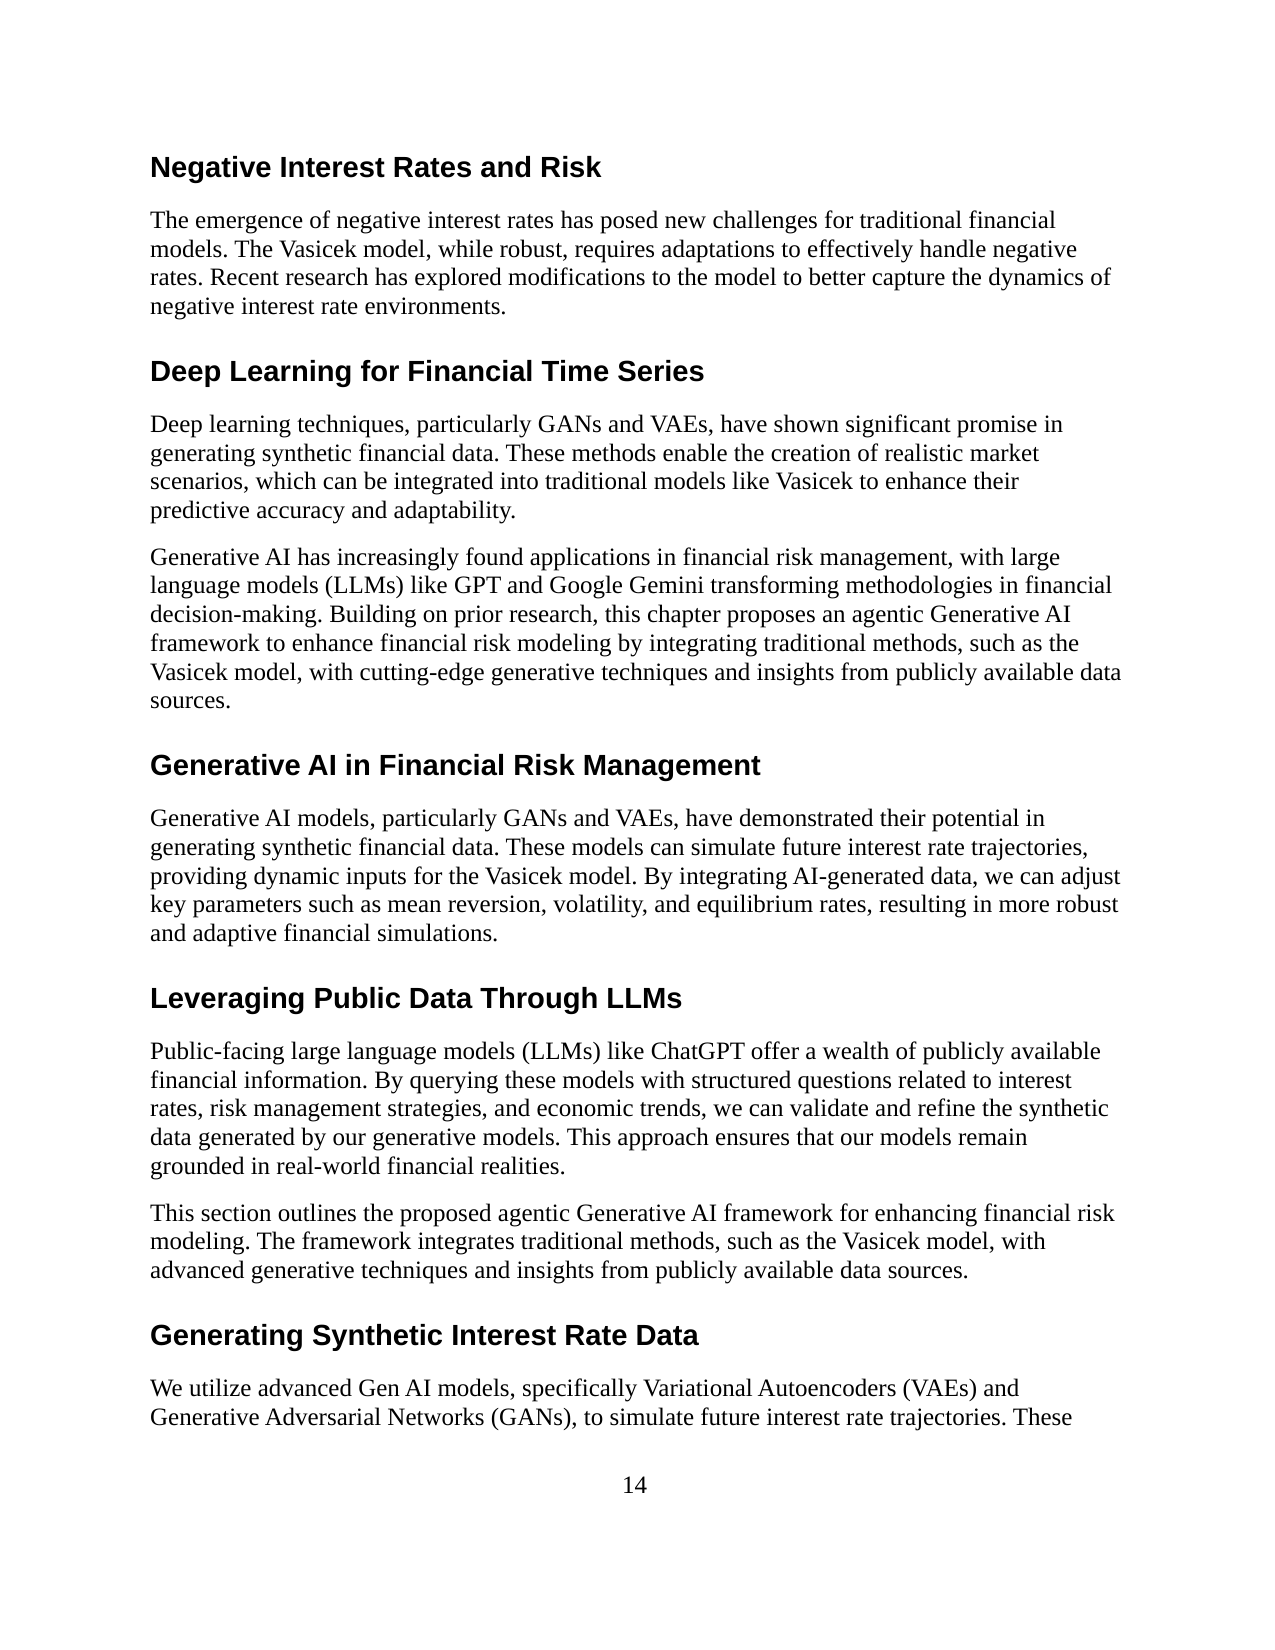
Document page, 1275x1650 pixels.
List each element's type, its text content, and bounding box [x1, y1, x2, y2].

text Deep learning techniques, particularly GANs and VAEs, have shown significant promise in generating synthetic financial data. These methods enable the creation of realistic market scenarios, which can be integrated into traditional models like Vasicek to enhance their predictive accuracy and adaptability. [150, 409, 1125, 524]
text The emergence of negative interest rates has posed new challenges for traditional financial models. The Vasicek model, while robust, requires adaptations to effectively handle negative rates. Recent research has explored modifications to the model to better capture the dynamics of negative interest rate environments. [150, 205, 1125, 320]
text This section outlines the proposed agentic Generative AI framework for enhancing financial risk modeling. The framework integrates traditional methods, such as the Vasicek model, with advanced generative techniques and insights from publicly available data sources. [150, 1198, 1125, 1284]
text We utilize advanced Gen AI models, specifically Variational Autoencoders (VAEs) and Generative Adversarial Networks (GANs), to simulate future interest rate trajectories. These [150, 1373, 1125, 1430]
subtitle Negative Interest Rates and Risk [150, 150, 1125, 183]
text Generative AI has increasingly found applications in financial risk management, with large language models (LLMs) like GPT and Google Gemini transforming methodologies in financial decision-making. Building on prior research, this chapter proposes an agentic Generative AI framework to enhance financial risk modeling by integrating traditional methods, such as the Vasicek model, with cutting-edge generative techniques and insights from publicly available data sources. [150, 542, 1125, 714]
subtitle Deep Learning for Financial Time Series [150, 354, 1125, 387]
text Generative AI models, particularly GANs and VAEs, have demonstrated their potential in generating synthetic financial data. These models can simulate future interest rate trajectories, providing dynamic inputs for the Vasicek model. By integrating AI-generated data, we can adjust key parameters such as mean reversion, volatility, and equilibrium rates, resulting in more robust and adaptive financial simulations. [150, 803, 1125, 947]
subtitle Leveraging Public Data Through LLMs [150, 981, 1125, 1014]
subtitle Generating Synthetic Interest Rate Data [150, 1318, 1125, 1351]
text Public-facing large language models (LLMs) like ChatGPT offer a wealth of publicly available financial information. By querying these models with structured questions related to interest rates, risk management strategies, and economic trends, we can validate and refine the synthetic data generated by our generative models. This approach ensures that our models remain grounded in real-world financial realities. [150, 1036, 1125, 1180]
subtitle Generative AI in Financial Risk Management [150, 748, 1125, 782]
